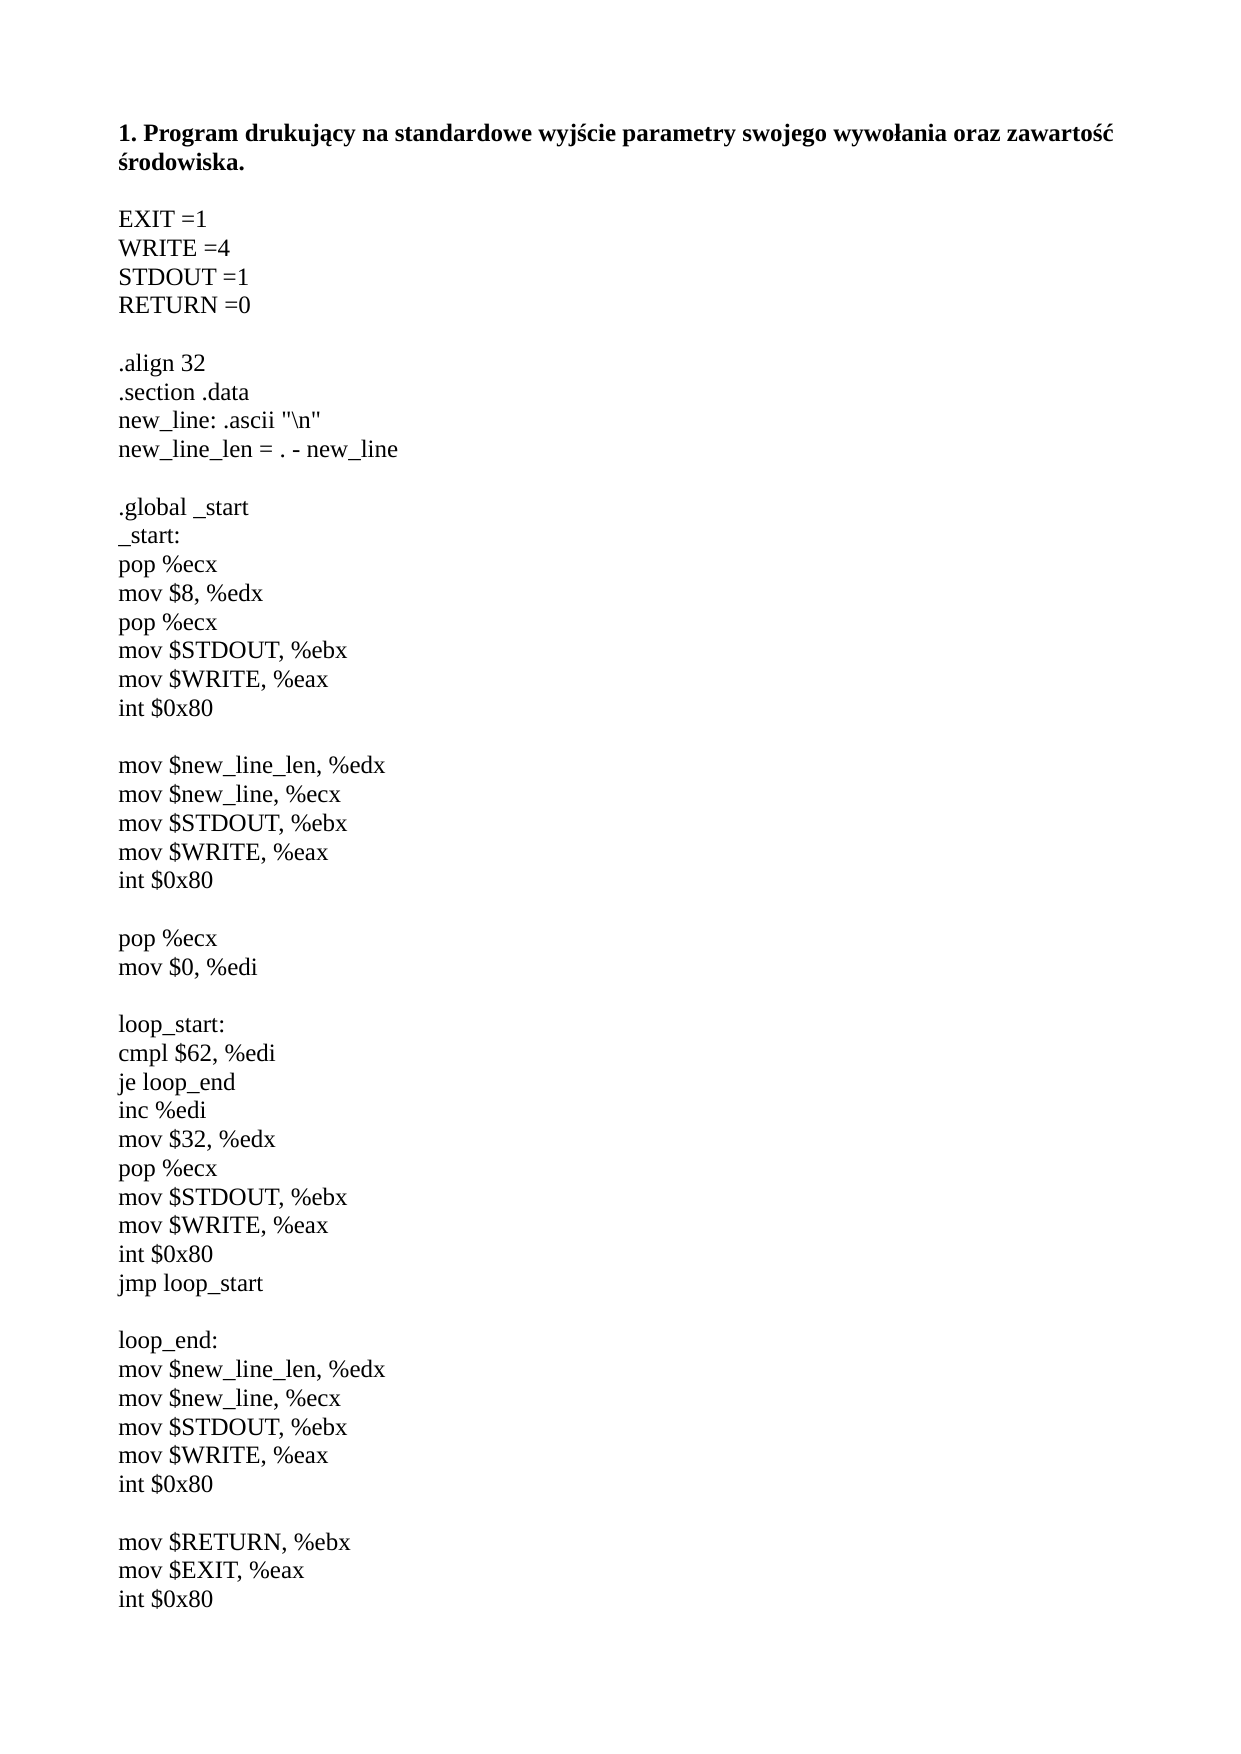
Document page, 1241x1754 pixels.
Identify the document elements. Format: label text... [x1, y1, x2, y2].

text mov $0, %edi [118, 952, 1122, 981]
text mov $new_line_len, %edx [118, 1354, 1122, 1383]
text mov $WRITE, %eax [118, 1211, 1122, 1239]
text mov $new_line, %ecx [118, 779, 1122, 808]
text loop_start: [118, 1009, 1122, 1038]
text loop_end: [118, 1326, 1122, 1354]
text int $0x80 [118, 866, 1122, 894]
text mov $WRITE, %eax [118, 664, 1122, 693]
text mov $STDOUT, %ebx [118, 1182, 1122, 1211]
text WRITE =4 [118, 233, 1122, 262]
text mov $RETURN, %ebx [118, 1527, 1122, 1556]
text pop %ecx [118, 549, 1122, 578]
text int $0x80 [118, 1239, 1122, 1268]
text .section .data [118, 377, 1122, 406]
text mov $WRITE, %eax [118, 837, 1122, 866]
text mov $STDOUT, %ebx [118, 636, 1122, 664]
text mov $8, %edx [118, 578, 1122, 607]
text pop %ecx [118, 1153, 1122, 1182]
text mov $WRITE, %eax [118, 1441, 1122, 1469]
text mov $STDOUT, %ebx [118, 1412, 1122, 1441]
text STDOUT =1 [118, 262, 1122, 291]
text int $0x80 [118, 1469, 1122, 1498]
text inc %edi [118, 1096, 1122, 1124]
text .align 32 [118, 348, 1122, 377]
text pop %ecx [118, 607, 1122, 636]
text int $0x80 [118, 693, 1122, 722]
text pop %ecx [118, 923, 1122, 952]
text je loop_end [118, 1067, 1122, 1096]
text new_line: .ascii "\n" [118, 406, 1122, 434]
text mov $EXIT, %eax [118, 1556, 1122, 1584]
text RETURN =0 [118, 291, 1122, 319]
text _start: [118, 521, 1122, 549]
text EXIT =1 [118, 204, 1122, 233]
text mov $new_line, %ecx [118, 1383, 1122, 1412]
text .global _start [118, 492, 1122, 521]
text 1. Program drukujący na standardowe wyjście parametry swojego wywołania oraz zawartość środowiska. [118, 118, 1122, 176]
text jmp loop_start [118, 1268, 1122, 1297]
text mov $new_line_len, %edx [118, 751, 1122, 779]
text mov $STDOUT, %ebx [118, 808, 1122, 837]
text mov $32, %edx [118, 1124, 1122, 1153]
text cmpl $62, %edi [118, 1038, 1122, 1067]
text new_line_len = . - new_line [118, 434, 1122, 463]
text int $0x80 [118, 1584, 1122, 1613]
